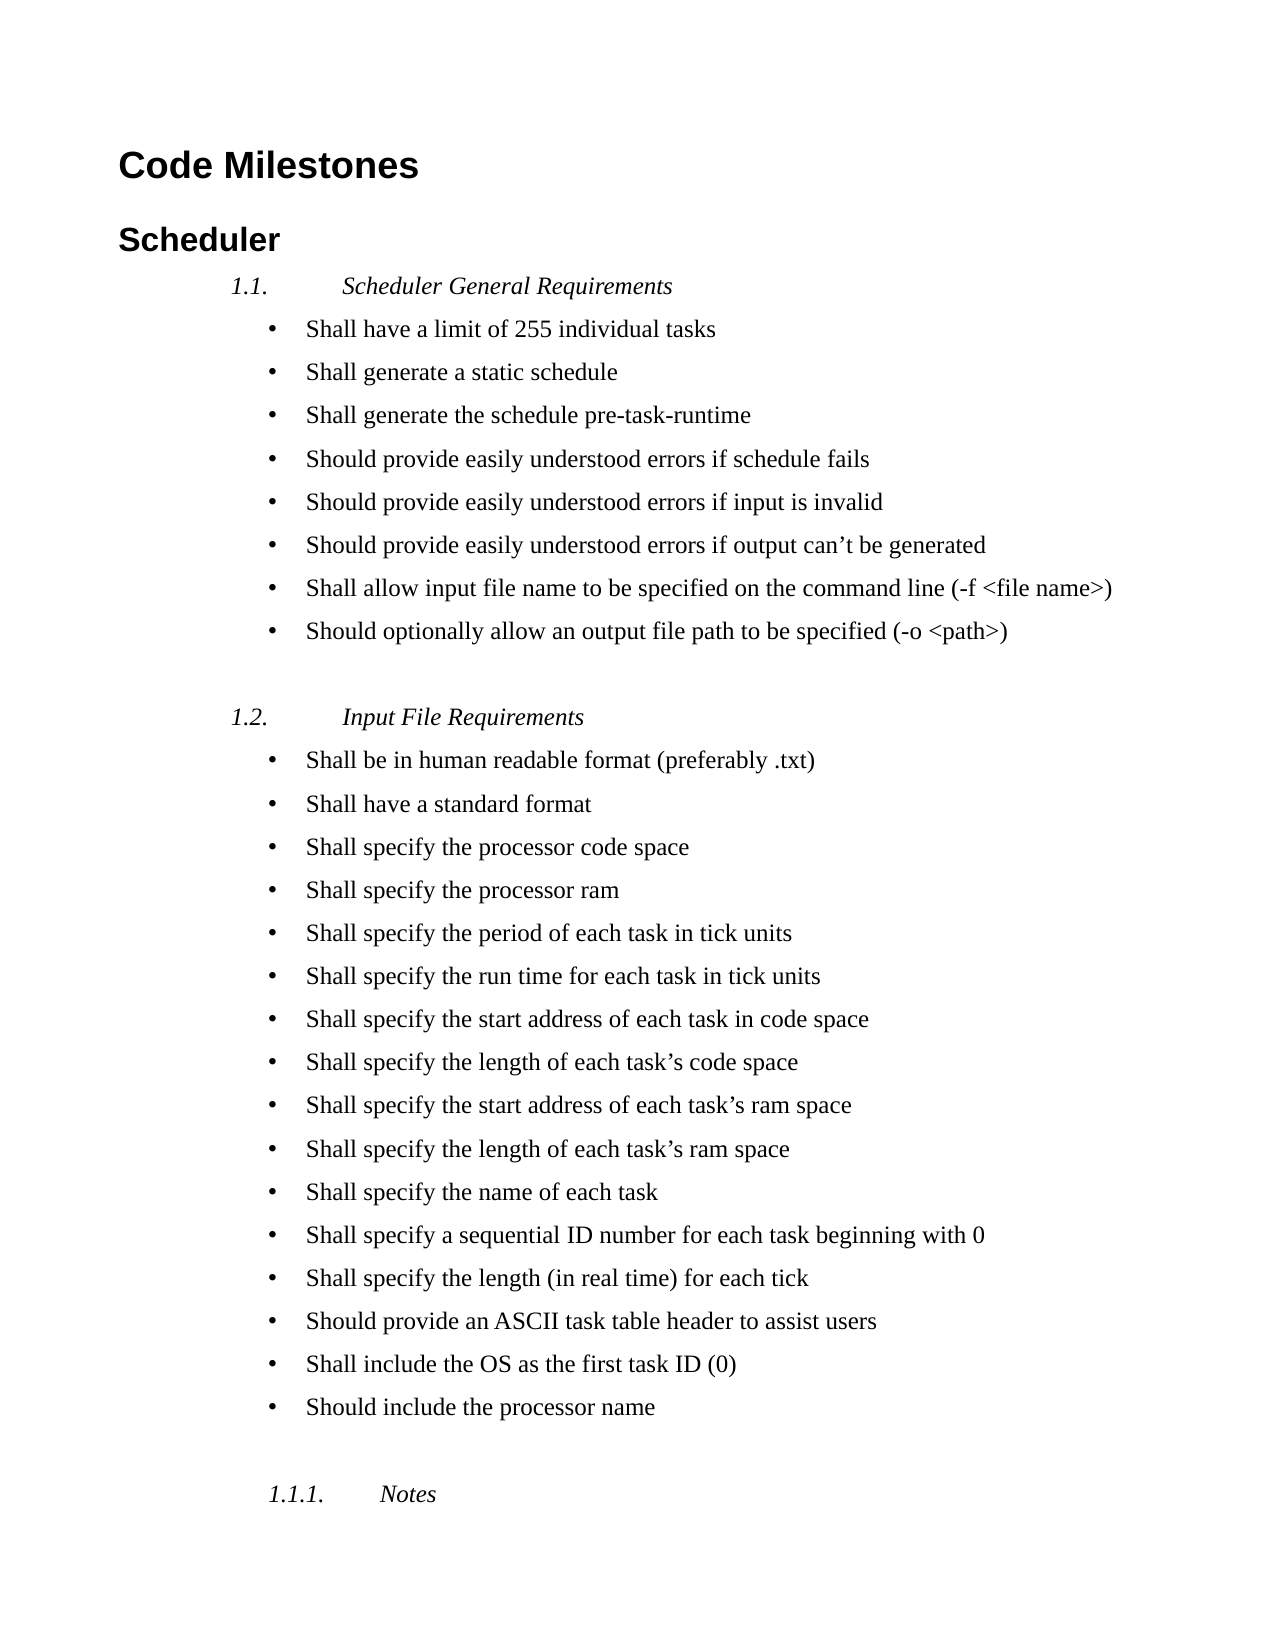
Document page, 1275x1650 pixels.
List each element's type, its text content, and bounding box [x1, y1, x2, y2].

list Shall specify the length (in real time) for each tick [268, 1263, 1157, 1292]
list Shall have a standard format [268, 789, 1157, 817]
list Shall specify the length of each task’s code space [268, 1047, 1157, 1076]
list Shall specify the length of each task’s ram space [268, 1134, 1157, 1162]
list Shall specify the start address of each task’s ram space [268, 1091, 1157, 1119]
list Shall specify the name of each task [268, 1177, 1157, 1206]
list Shall specify a sequential ID number for each task beginning with 0 [268, 1220, 1157, 1249]
subtitle Code Milestones [118, 143, 1157, 187]
list Should provide easily understood errors if output can’t be generated [268, 530, 1157, 559]
list Shall specify the processor ram [268, 875, 1157, 904]
list Shall be in human readable format (preferably .txt) [268, 746, 1157, 774]
list Should provide easily understood errors if input is invalid [268, 487, 1157, 516]
list Shall generate a static schedule [268, 357, 1157, 386]
list Shall include the OS as the first task ID (0) [268, 1349, 1157, 1378]
list Shall specify the start address of each task in code space [268, 1004, 1157, 1033]
list Should provide easily understood errors if schedule fails [268, 444, 1157, 472]
list Should optionally allow an output file path to be specified (-o <path>) [268, 616, 1157, 645]
list Input File Requirements [231, 702, 1157, 731]
list Shall specify the period of each task in tick units [268, 918, 1157, 947]
list Shall specify the run time for each task in tick units [268, 961, 1157, 990]
subtitle Scheduler [118, 220, 1157, 259]
list Shall allow input file name to be specified on the command line (-f <file name>) [268, 573, 1157, 602]
list Shall generate the schedule pre-task-runtime [268, 401, 1157, 429]
list Notes [268, 1479, 1157, 1507]
list Should include the processor name [268, 1392, 1157, 1421]
list Shall have a limit of 255 individual tasks [268, 314, 1157, 343]
list Should provide an ASCII task table header to assist users [268, 1306, 1157, 1335]
list Shall specify the processor code space [268, 832, 1157, 861]
list Scheduler General Requirements [231, 271, 1157, 300]
